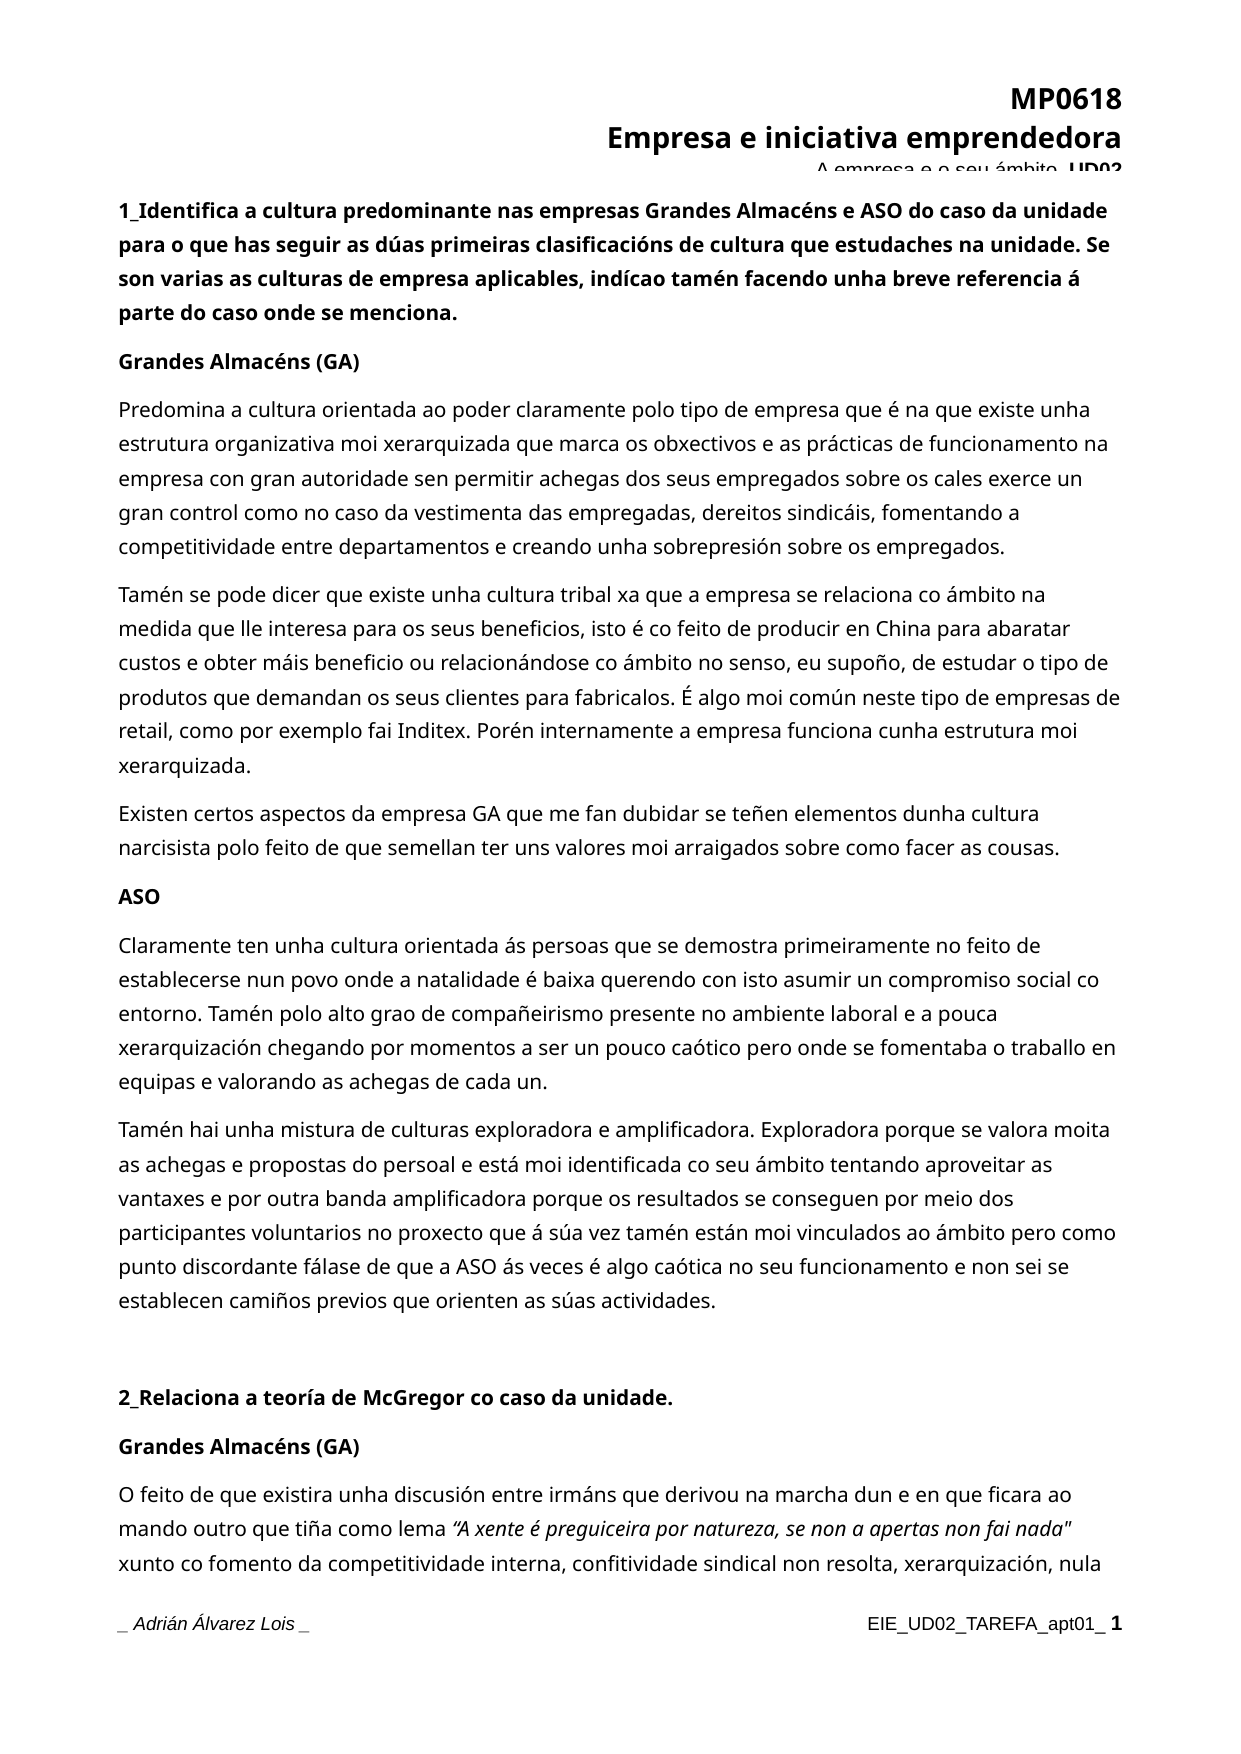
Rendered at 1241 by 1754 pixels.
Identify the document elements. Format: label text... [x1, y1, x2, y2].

text Grandes Almacéns (GA) [118, 347, 1122, 375]
text O feito de que existira unha discusión entre irmáns que derivou na marcha dun e en que ficara ao mando outro que tiña como lema “A xente é preguiceira por natureza, se non a apertas non fai nada" xunto co fomento da competitividade interna, confitividade sindical non resolta, xerarquización, nula [118, 1481, 1122, 1577]
text Tamén se pode dicer que existe unha cultura tribal xa que a empresa se relaciona co ámbito na medida que lle interesa para os seus beneficios, isto é co feito de producir en China para abaratar custos e obter máis beneficio ou relacionándose co ámbito no senso, eu supoño, de estudar o tipo de produtos que demandan os seus clientes para fabricalos. É algo moi común neste tipo de empresas de retail, como por exemplo fai Inditex. Porén internamente a empresa funciona cunha estrutura moi xerarquizada. [118, 580, 1122, 779]
text Grandes Almacéns (GA) [118, 1432, 1122, 1460]
text Tamén hai unha mistura de culturas exploradora e amplificadora. Exploradora porque se valora moita as achegas e propostas do persoal e está moi identificada co seu ámbito tentando aproveitar as vantaxes e por outra banda amplificadora porque os resultados se conseguen por meio dos participantes voluntarios no proxecto que á súa vez tamén están moi vinculados ao ámbito pero como punto discordante fálase de que a ASO ás veces é algo caótica no seu funcionamento e non sei se establecen camiños previos que orienten as súas actividades. [118, 1116, 1122, 1314]
text Existen certos aspectos da empresa GA que me fan dubidar se teñen elementos dunha cultura narcisista polo feito de que semellan ter uns valores moi arraigados sobre como facer as cousas. [118, 799, 1122, 862]
text ASO [118, 882, 1122, 911]
text Predomina a cultura orientada ao poder claramente polo tipo de empresa que é na que existe unha estrutura organizativa moi xerarquizada que marca os obxectivos e as prácticas de funcionamento na empresa con gran autoridade sen permitir achegas dos seus empregados sobre os cales exerce un gran control como no caso da vestimenta das empregadas, dereitos sindicáis, fomentando a competitividade entre departamentos e creando unha sobrepresión sobre os empregados. [118, 396, 1122, 560]
text Claramente ten unha cultura orientada ás persoas que se demostra primeiramente no feito de establecerse nun povo onde a natalidade é baixa querendo con isto asumir un compromiso social co entorno. Tamén polo alto grao de compañeirismo presente no ambiente laboral e a pouca xerarquización chegando por momentos a ser un pouco caótico pero onde se fomentaba o traballo en equipas e valorando as achegas de cada un. [118, 931, 1122, 1095]
text 1_Identifica a cultura predominante nas empresas Grandes Almacéns e ASO do caso da unidade para o que has seguir as dúas primeiras clasificacións de cultura que estudaches na unidade. Se son varias as culturas de empresa aplicables, indícao tamén facendo unha breve referencia á parte do caso onde se menciona. [118, 196, 1122, 327]
text 2_Relaciona a teoría de McGregor co caso da unidade. [118, 1383, 1122, 1412]
